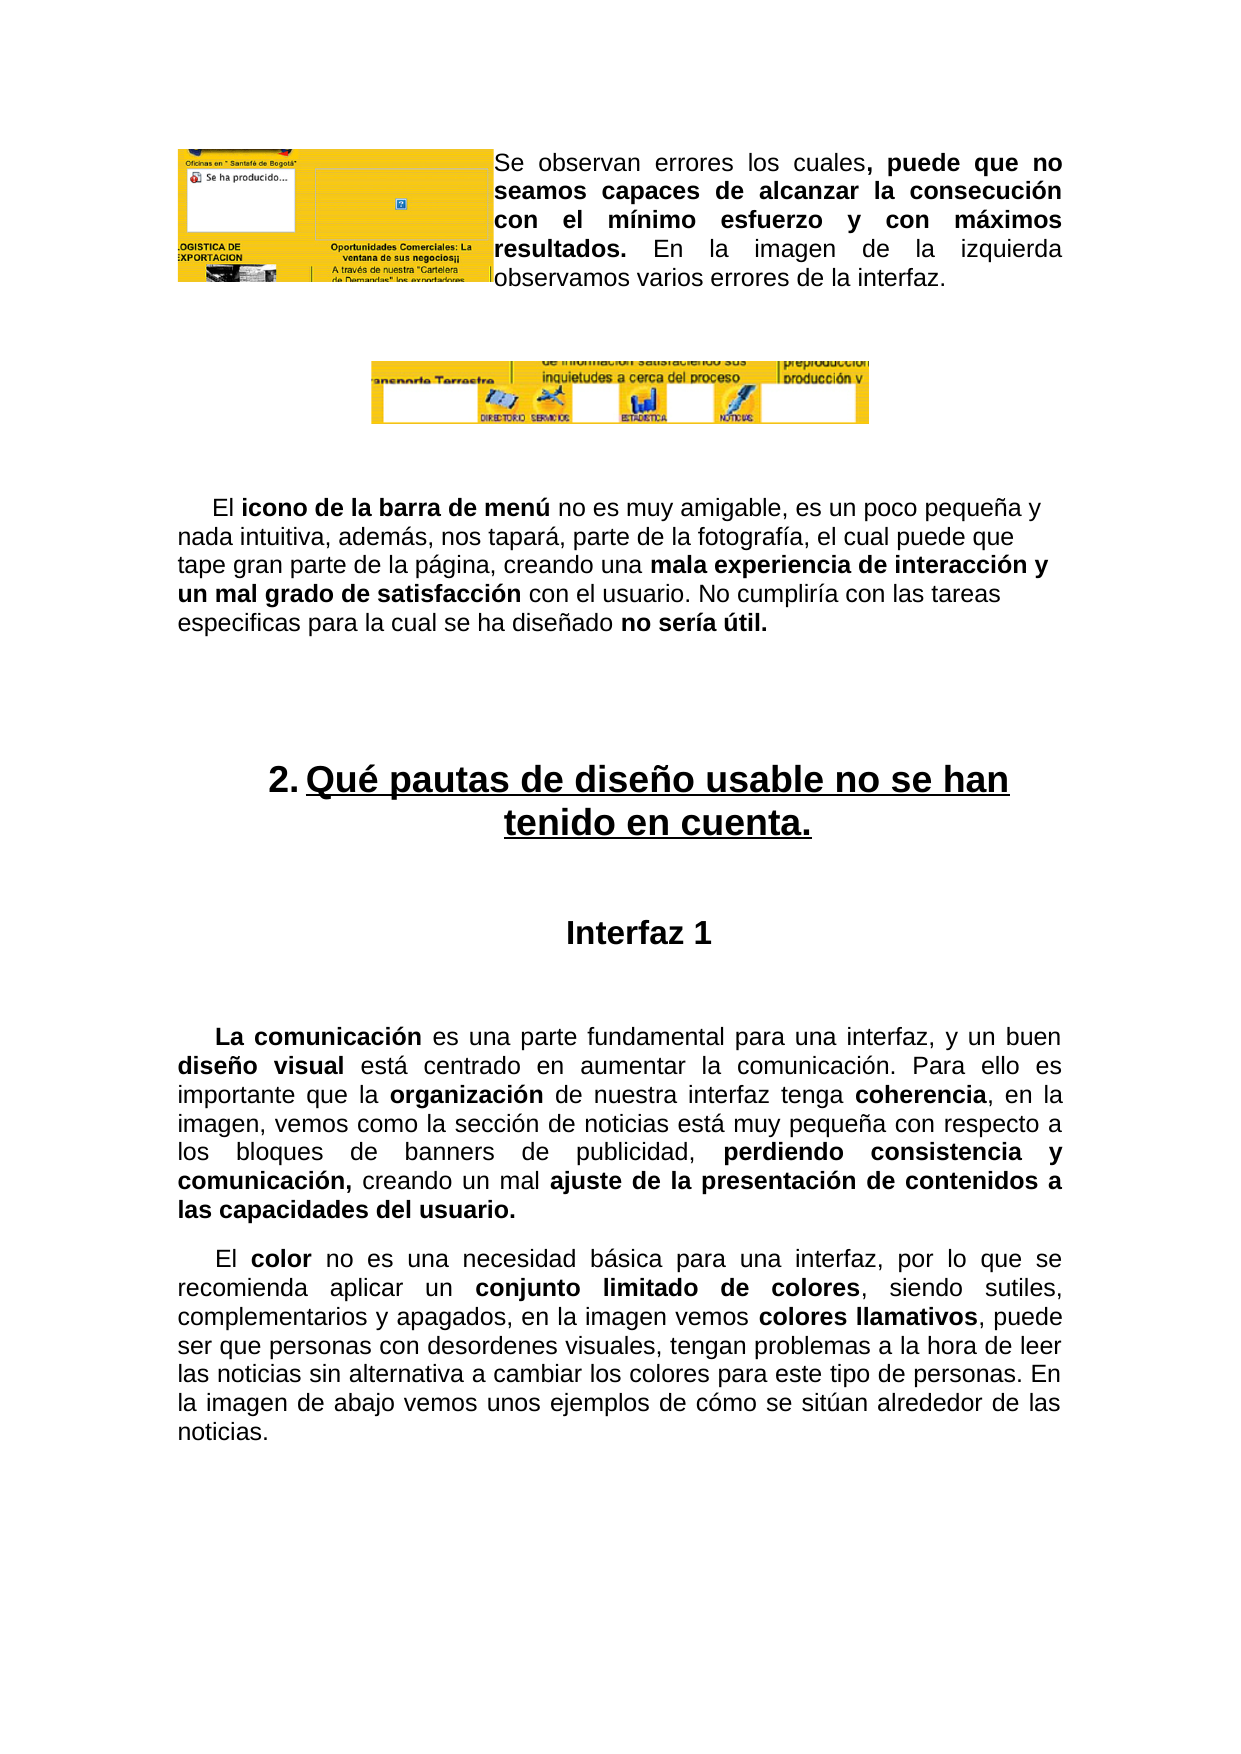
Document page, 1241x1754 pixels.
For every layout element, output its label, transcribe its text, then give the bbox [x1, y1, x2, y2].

text El icono de la barra de menú no es muy amigable, es un poco pequeña y nada intuitiva, además, nos tapará, parte de la fotografía, el cual puede que tape gran parte de la página, creando una mala experiencia de interacción y un mal grado de satisfacción con el usuario. No cumpliría con las tareas especificas para la cual se ha diseñado no sería útil. [177, 493, 1063, 637]
text Se observan errores los cuales, puede que no seamos capaces de alcanzar la consecución con el mínimo esfuerzo y con máximos resultados. En la imagen de la izquierda observamos varios errores de la interfaz. [177, 148, 1063, 291]
text La comunicación es una parte fundamental para una interfaz, y un buen diseño visual está centrado en aumentar la comunicación. Para ello es importante que la organización de nuestra interfaz tenga coherencia, en la imagen, vemos como la sección de noticias está muy pequeña con respecto a los bloques de banners de publicidad, perdiendo consistencia y comunicación, creando un mal ajuste de la presentación de contenidos a las capacidades del usuario. [177, 1022, 1063, 1223]
list Qué pautas de diseño usable no se han tenido en cuenta. [215, 757, 1063, 843]
text El color no es una necesidad básica para una interfaz, por lo que se recomienda aplicar un conjunto limitado de colores, siendo sutiles, complementarios y apagados, en la imagen vemos colores llamativos, puede ser que personas con desordenes visuales, tengan problemas a la hora de leer las noticias sin alternativa a cambiar los colores para este tipo de personas. En la imagen de abajo vemos unos ejemplos de cómo se sitúan alrededor de las noticias. [177, 1244, 1063, 1446]
text Interfaz 1 [177, 913, 1063, 952]
